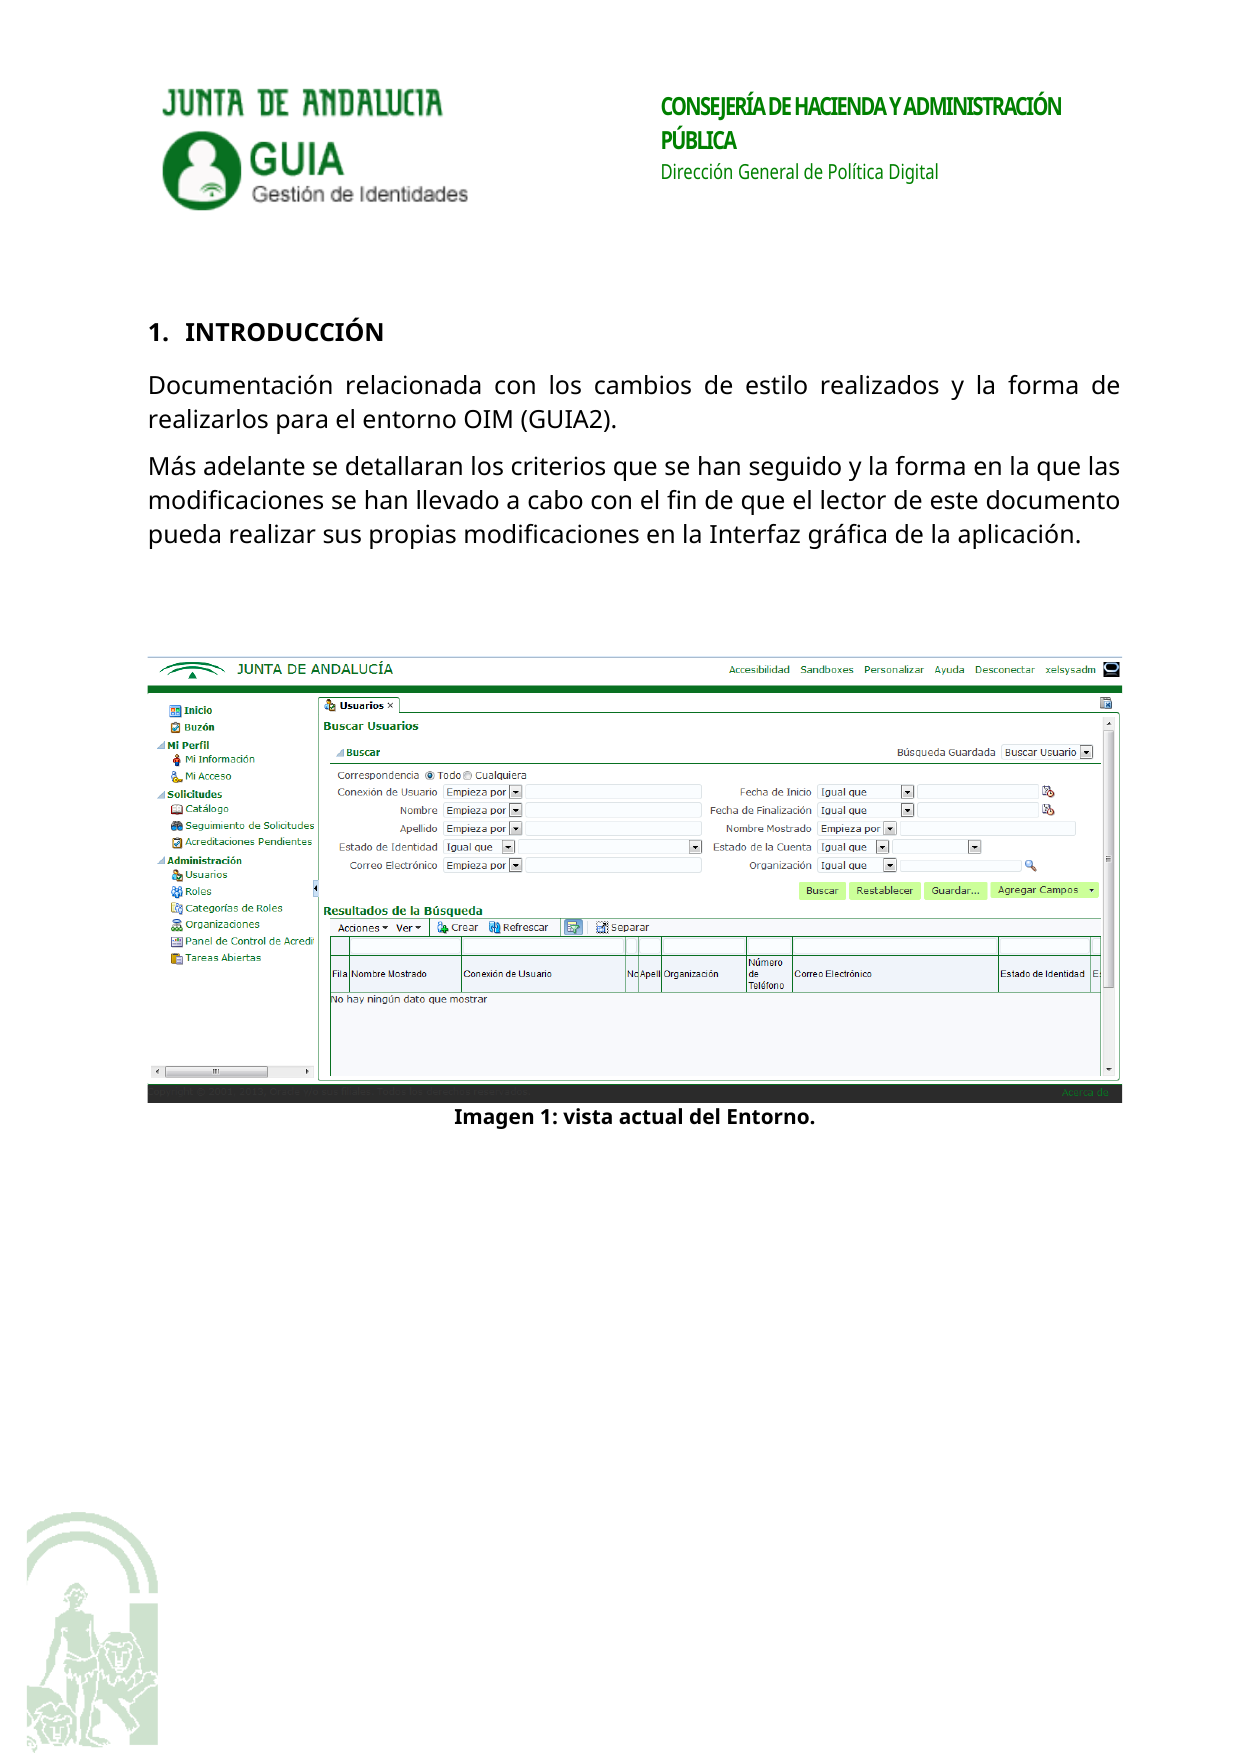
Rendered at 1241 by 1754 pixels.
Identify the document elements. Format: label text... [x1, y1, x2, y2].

picture [147, 656, 1123, 1103]
picture [147, 82, 498, 225]
text Más adelante se detallaran los criterios que se han seguido y la forma en la que las modificaciones se han llevado a cabo con el fin de que el lector de este documento pueda realizar sus propias modificaciones en la Interfaz gráfica de la aplicación. [148, 448, 1122, 551]
text Imagen 1: vista actual del Entorno. [148, 1103, 1122, 1131]
subtitle INTRODUCCIÓN [148, 315, 1122, 349]
picture [26, 1511, 159, 1753]
text Documentación relacionada con los cambios de estilo realizados y la forma de realizarlos para el entorno OIM (GUIA2). [148, 368, 1122, 436]
